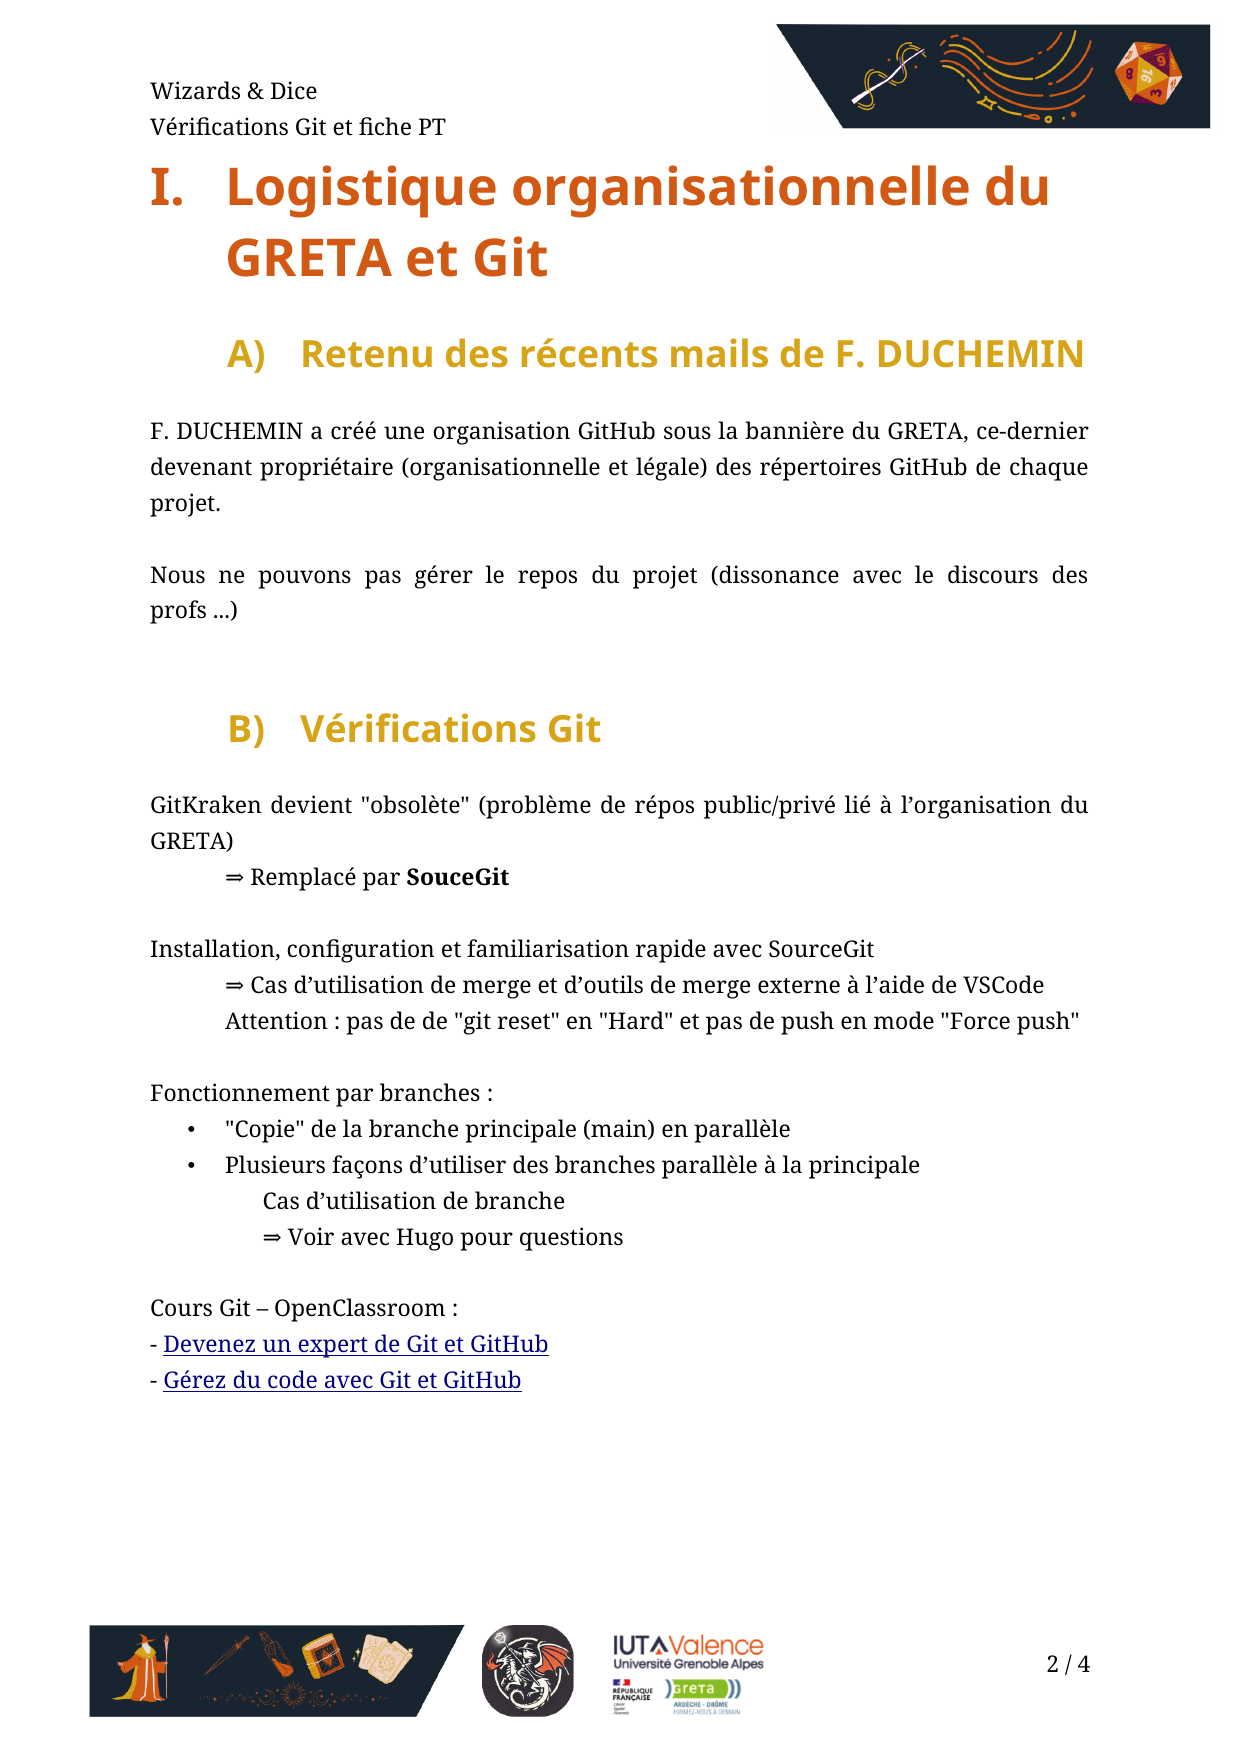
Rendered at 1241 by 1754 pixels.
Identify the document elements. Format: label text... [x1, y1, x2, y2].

text GitKraken devient "obsolète" (problème de répos public/privé lié à l’organisation du GRETA) [150, 789, 1090, 856]
picture [771, 21, 1218, 131]
text F. DUCHEMIN a créé une organisation GitHub sous la bannière du GRETA, ce-dernier devenant propriétaire (organisationnelle et légale) des répertoires GitHub de chaque projet. [150, 415, 1090, 518]
list "Copie" de la branche principale (main) en parallèle [187, 1113, 1090, 1144]
text - Gérez du code avec Git et GitHub [150, 1364, 1090, 1396]
text Nous ne pouvons pas gérer le repos du projet (dissonance avec le discours des profs ...) [150, 558, 1090, 626]
list Plusieurs façons d’utiliser des branches parallèle à la principale [187, 1149, 1090, 1180]
text Cours Git – OpenClassroom : [150, 1292, 1090, 1324]
text ⇒ Remplacé par SouceGit [225, 861, 1090, 892]
subtitle Vérifications Git [227, 702, 1090, 753]
subtitle Retenu des récents mails de F. DUCHEMIN [227, 328, 1090, 379]
text Installation, configuration et familiarisation rapide avec SourceGit [150, 933, 1090, 964]
picture [81, 1614, 788, 1726]
list ⇒ Voir avec Hugo pour questions [225, 1221, 1090, 1252]
text Attention : pas de de "git reset" en "Hard" et pas de push en mode "Force push" [225, 1005, 1090, 1036]
subtitle Logistique organisationnelle du GRETA et Git [150, 150, 1090, 292]
text ⇒ Cas d’utilisation de merge et d’outils de merge externe à l’aide de VSCode [225, 969, 1090, 1000]
text Fonctionnement par branches : [150, 1077, 1090, 1108]
text - Devenez un expert de Git et GitHub [150, 1328, 1090, 1359]
list Cas d’utilisation de branche [225, 1184, 1090, 1216]
